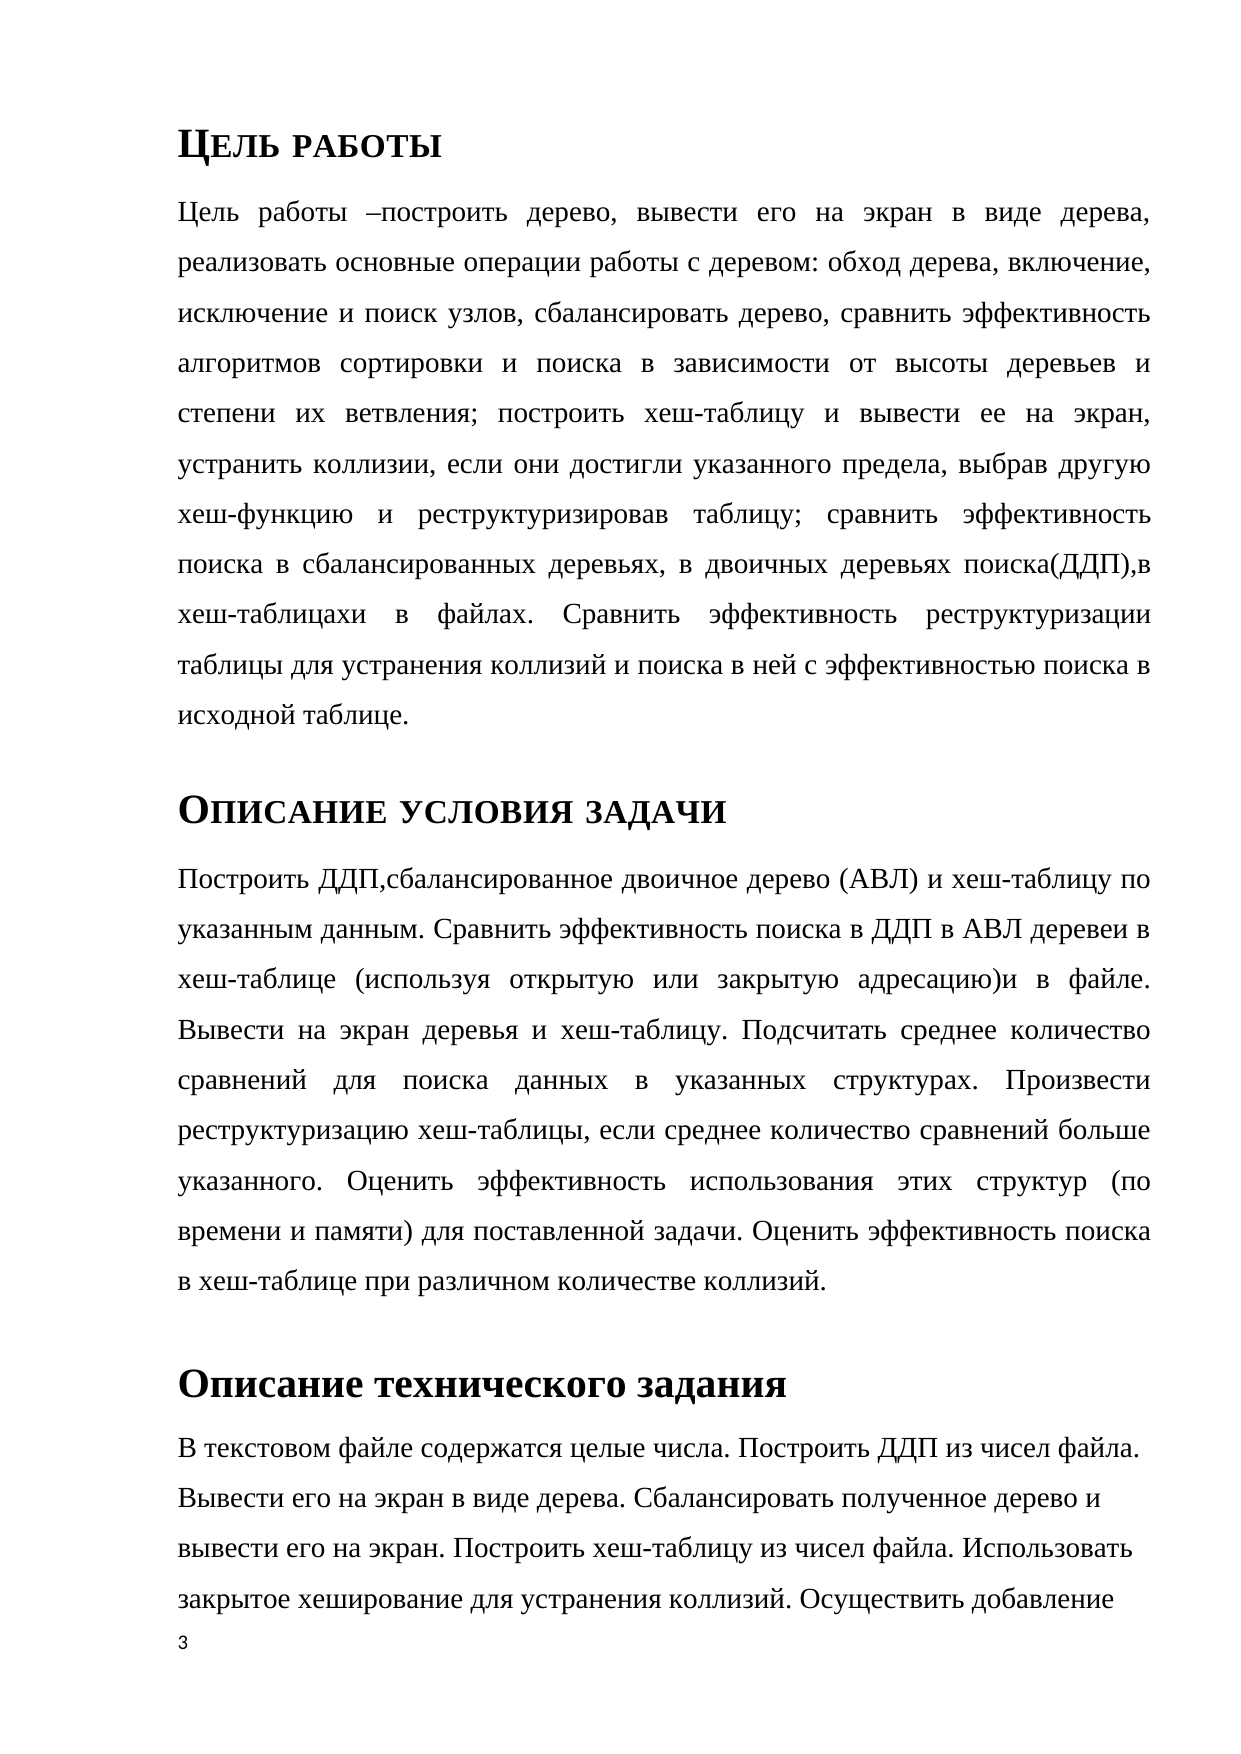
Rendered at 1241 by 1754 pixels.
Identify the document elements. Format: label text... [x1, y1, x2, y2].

subtitle Цель работы [177, 118, 1152, 166]
text В текстовом файле содержатся целые числа. Построить ДДП из чисел файла. Вывести его на экран в виде дерева. Сбалансировать полученное дерево и вывести его на экран. Построить хеш-таблицу из чисел файла. Использовать закрытое хеширование для устранения коллизий. Осуществить добавление [177, 1430, 1152, 1614]
text Построить ДДП,сбалансированное двоичное дерево (АВЛ) и хеш-таблицу по указанным данным. Сравнить эффективность поиска в ДДП в АВЛ деревеи в хеш-таблице (используя открытую или закрытую адресацию)и в файле. Вывести на экран деревья и хеш-таблицу. Подсчитать среднее количество сравнений для поиска данных в указанных структурах. Произвести реструктуризацию хеш-таблицы, если среднее количество сравнений больше указанного. Оценить эффективность использования этих структур (по времени и памяти) для поставленной задачи. Оценить эффективность поиска в хеш-таблице при различном количестве коллизий. [177, 861, 1152, 1297]
subtitle Описание условия задачи [177, 785, 1152, 833]
text Цель работы –построить дерево, вывести его на экран в виде дерева, реализовать основные операции работы с деревом: обход дерева, включение, исключение и поиск узлов, сбалансировать дерево, сравнить эффективность алгоритмов сортировки и поиска в зависимости от высоты деревьев и степени их ветвления; построить хеш-таблицу и вывести ее на экран, устранить коллизии, если они достигли указанного предела, выбрав другую хеш-функцию и реструктуризировав таблицу; сравнить эффективность поиска в сбалансированных деревьях, в двоичных деревьях поиска(ДДП),в хеш-таблицахи в файлах. Сравнить эффективность реструктуризации таблицы для устранения коллизий и поиска в ней с эффективностью поиска в исходной таблице. [177, 194, 1152, 731]
text Описание технического задания [177, 1358, 1152, 1406]
